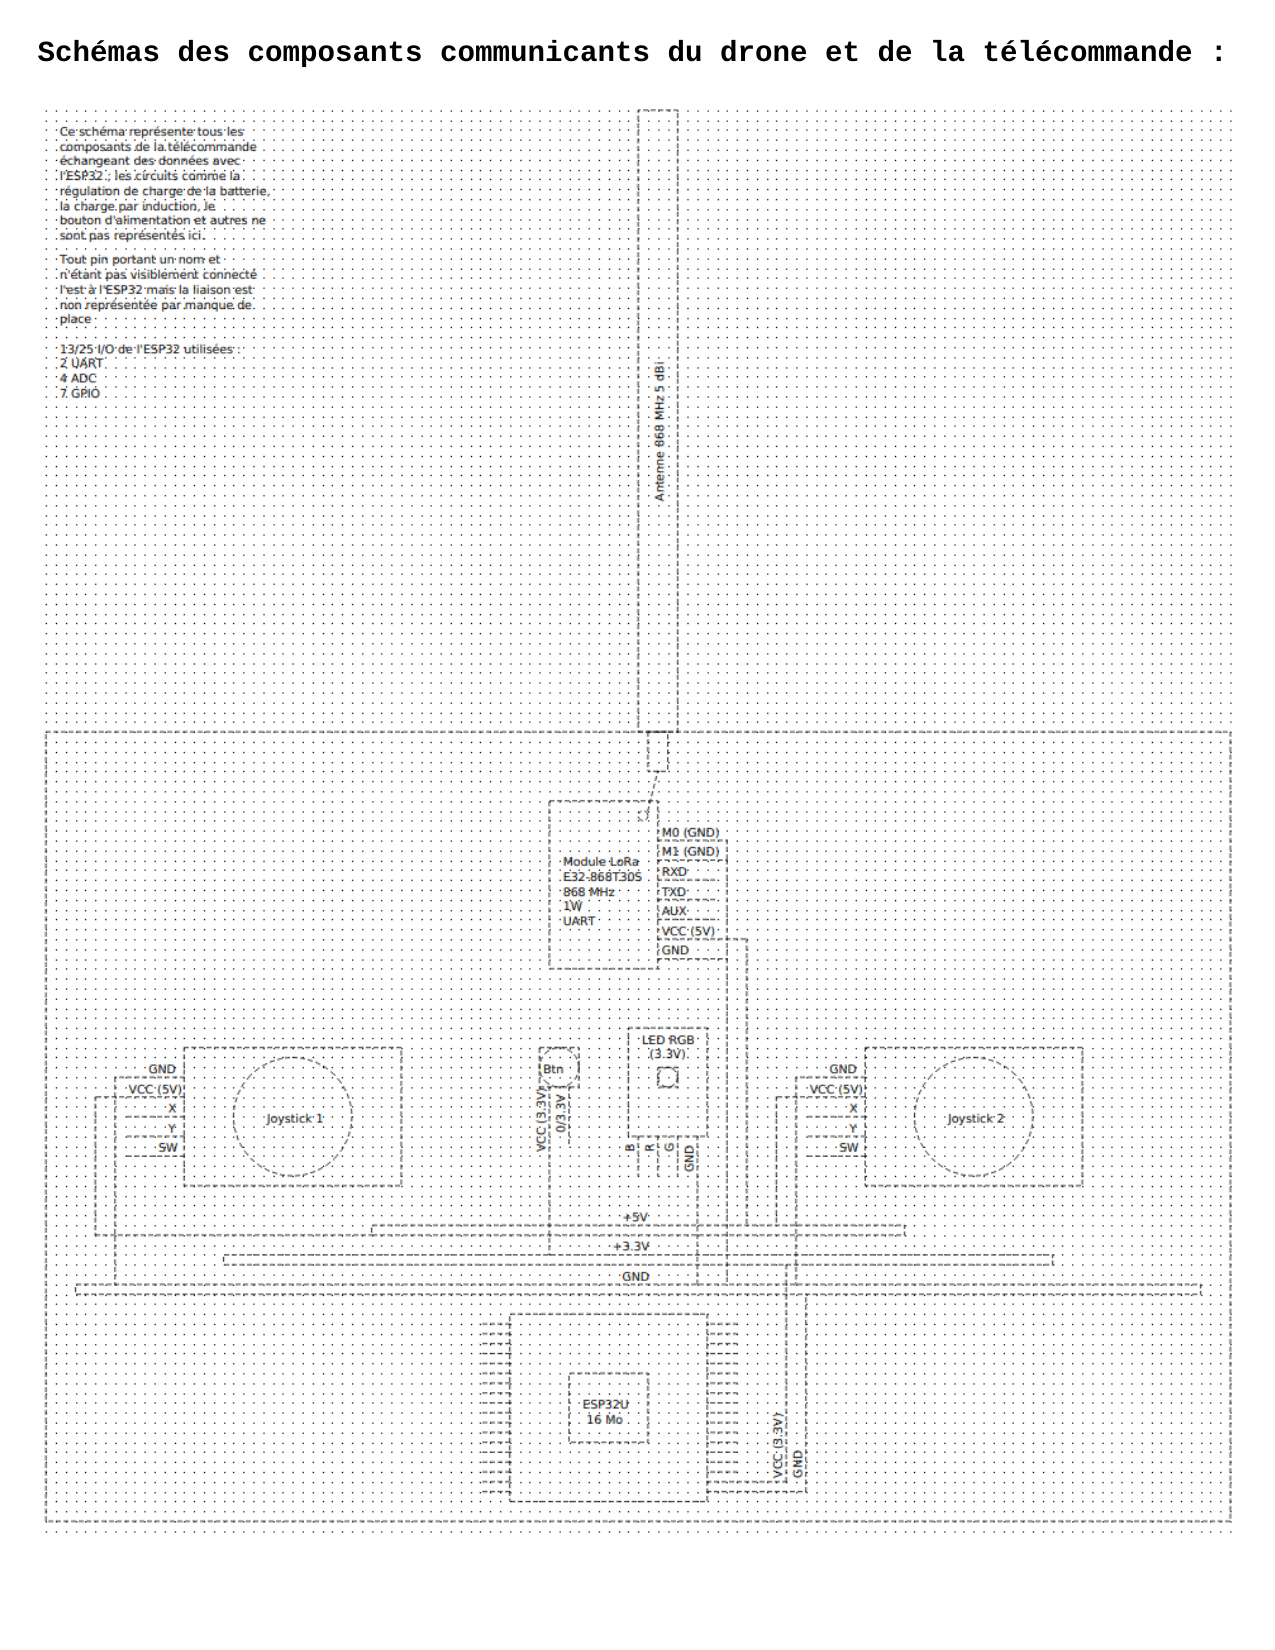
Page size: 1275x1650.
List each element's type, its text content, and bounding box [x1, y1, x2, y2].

text Schémas des composants communicants du drone et de la télécommande : [37, 37, 1237, 71]
picture [37, 103, 1238, 1534]
